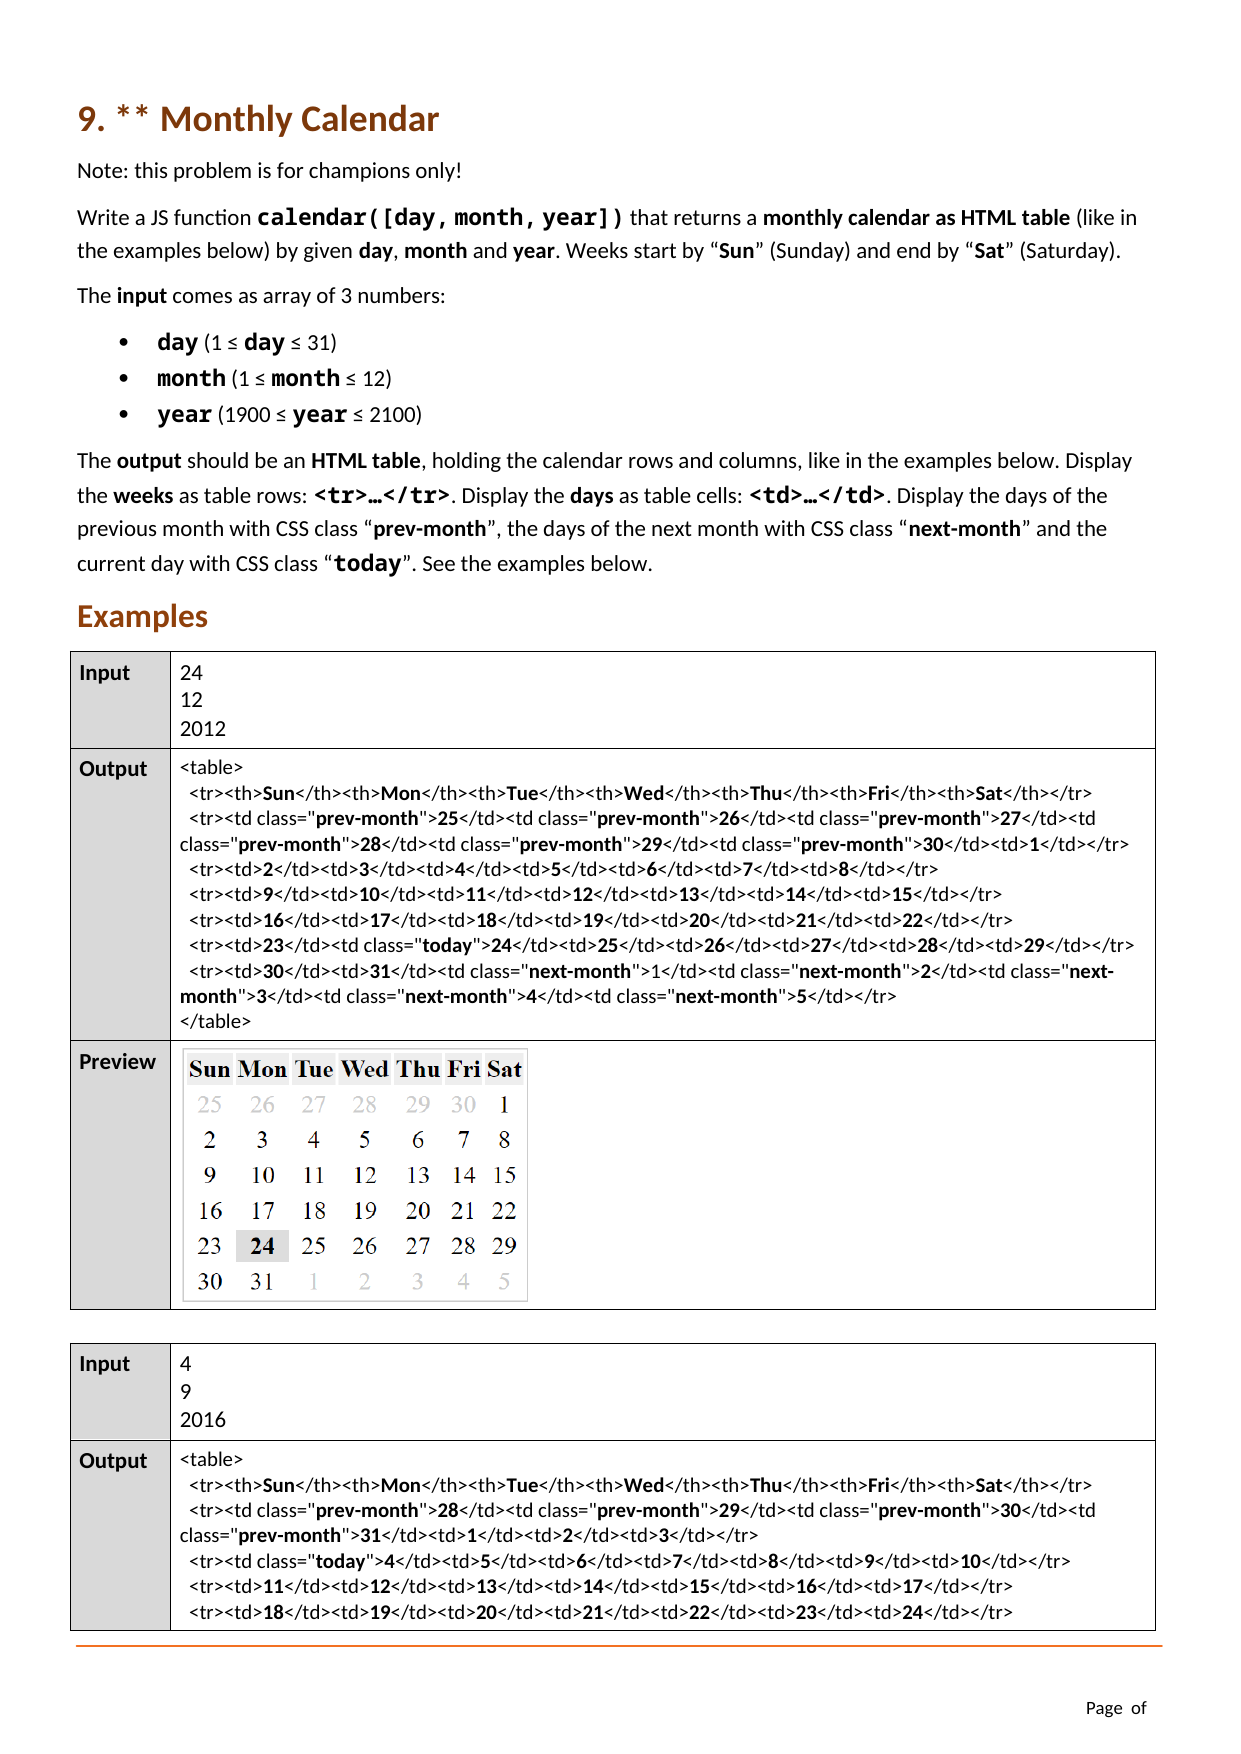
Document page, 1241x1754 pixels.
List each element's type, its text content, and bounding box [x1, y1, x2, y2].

list day (1 ≤ day ≤ 31) [119, 326, 1163, 357]
table_header Input [71, 652, 170, 748]
subtitle Examples [77, 596, 1163, 636]
table_cell Output [71, 1441, 170, 1630]
list month (1 ≤ month ≤ 12) [119, 362, 1163, 393]
table_header Input [71, 1344, 170, 1439]
text The output should be an HTML table, holding the calendar rows and columns, like in the examples below. Display the weeks as table rows: <tr>…</tr>. Display the days as table cells: <td>…</td>. Display the days of the previous month with CSS class “prev-month”, the days of the next month with CSS class “next-month” and the current day with CSS class “today”. See the examples below. [77, 446, 1163, 578]
table_header 24 12 2012 [171, 652, 1155, 748]
table_cell <table> <tr><th>Sun</th><th>Mon</th><th>Tue</th><th>Wed</th><th>Thu</th><th>Fri</th><th>Sat</th></tr> <tr><td class="prev-month">25</td><td class="prev-month">26</td><td class="prev-month">27</td><td class="prev-month">28</td><td class="prev-month">29</td><td class="prev-month">30</td><td>1</td></tr> <tr><td>2</td><td>3</td><td>4</td><td>5</td><td>6</td><td>7</td><td>8</td></tr> <tr><td>9</td><td>10</td><td>11</td><td>12</td><td>13</td><td>14</td><td>15</td></tr> <tr><td>16</td><td>17</td><td>18</td><td>19</td><td>20</td><td>21</td><td>22</td></tr> <tr><td>23</td><td class="today">24</td><td>25</td><td>26</td><td>27</td><td>28</td><td>29</td></tr> <tr><td>30</td><td>31</td><td class="next-month">1</td><td class="next-month">2</td><td class="next-month">3</td><td class="next-month">4</td><td class="next-month">5</td></tr> </table> [171, 749, 1155, 1040]
table_cell Output [71, 749, 170, 1040]
text Write a JS function calendar([day, month, year]) that returns a monthly calendar as HTML table (like in the examples below) by given day, month and year. Weeks start by “Sun” (Sunday) and end by “Sat” (Saturday). [77, 201, 1163, 264]
subtitle ** Monthly Calendar [77, 95, 1163, 141]
picture [179, 1047, 531, 1304]
text Note: this problem is for champions only! [77, 156, 1163, 184]
table_cell [171, 1041, 1155, 1309]
text The input comes as array of 3 numbers: [77, 281, 1163, 309]
table_cell Preview [71, 1041, 170, 1309]
table_cell <table> <tr><th>Sun</th><th>Mon</th><th>Tue</th><th>Wed</th><th>Thu</th><th>Fri</th><th>Sat</th></tr> <tr><td class="prev-month">28</td><td class="prev-month">29</td><td class="prev-month">30</td><td class="prev-month">31</td><td>1</td><td>2</td><td>3</td></tr> <tr><td class="today">4</td><td>5</td><td>6</td><td>7</td><td>8</td><td>9</td><td>10</td></tr> <tr><td>11</td><td>12</td><td>13</td><td>14</td><td>15</td><td>16</td><td>17</td></tr> <tr><td>18</td><td>19</td><td>20</td><td>21</td><td>22</td><td>23</td><td>24</td></tr> [171, 1441, 1155, 1630]
table_header 4 9 2016 [171, 1344, 1155, 1439]
list year (1900 ≤ year ≤ 2100) [119, 398, 1163, 429]
